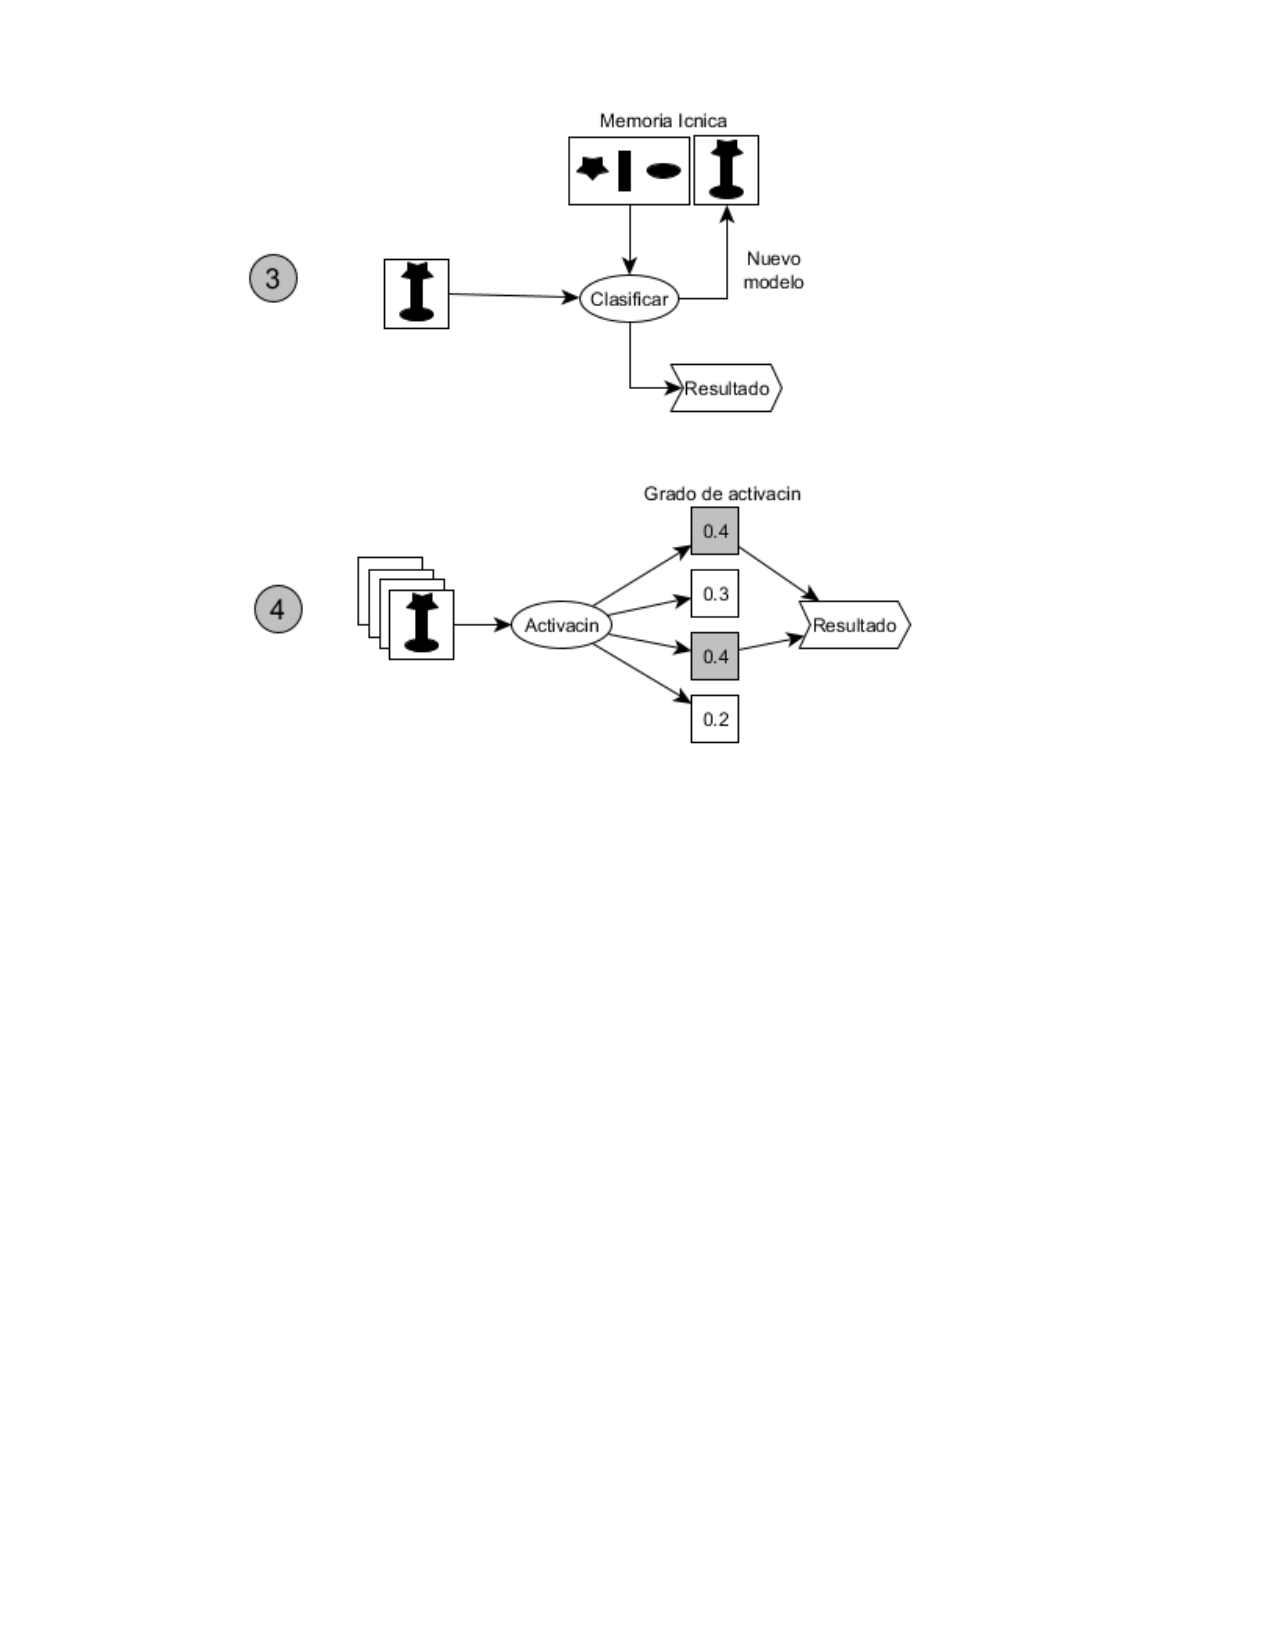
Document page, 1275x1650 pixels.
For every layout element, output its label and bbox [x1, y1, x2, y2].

picture [226, 82, 833, 436]
picture [231, 455, 935, 767]
